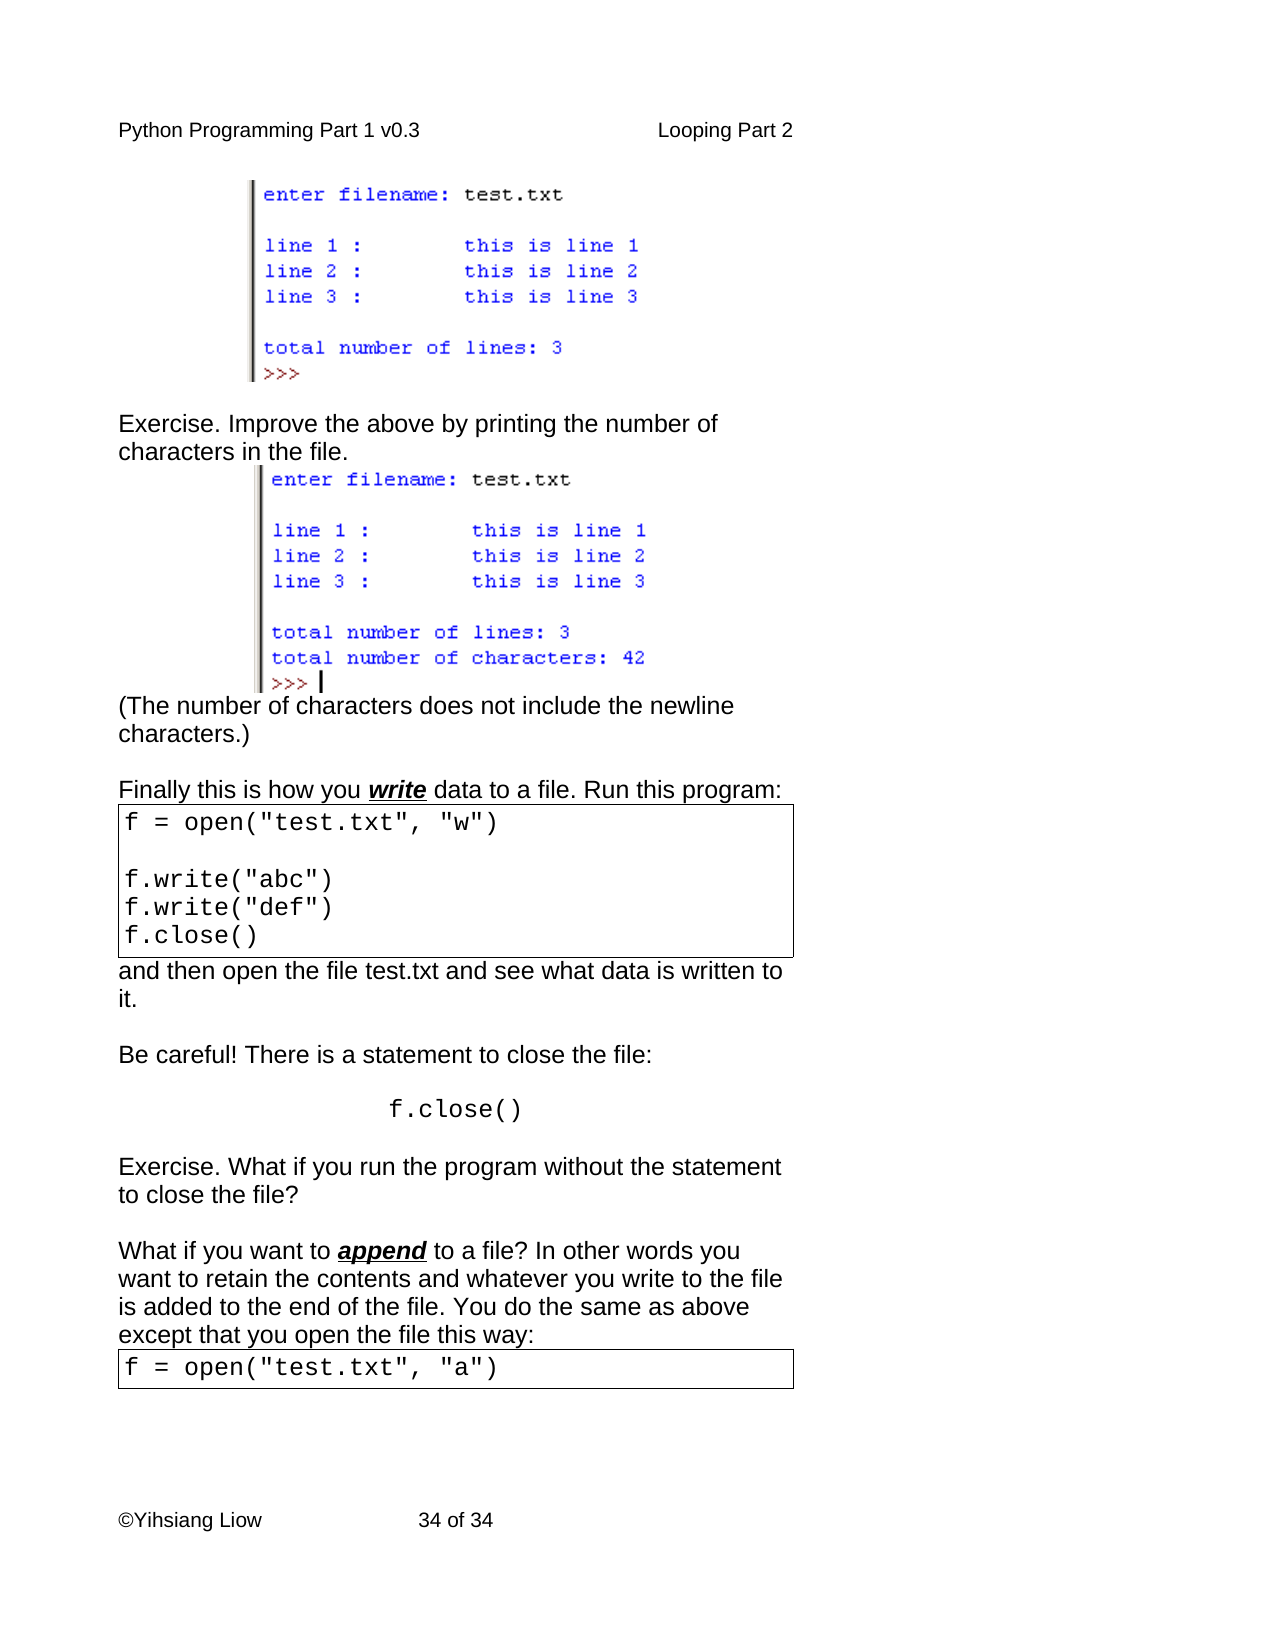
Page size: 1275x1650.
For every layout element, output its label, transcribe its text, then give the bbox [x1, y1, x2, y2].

text What if you want to append to a file? In other words you want to retain the contents and whatever you write to the file is added to the end of the file. You do the same as above except that you open the file this way: [118, 1237, 793, 1348]
text f.close() [118, 1097, 793, 1125]
text and then open the file test.txt and see what data is written to it. [118, 958, 793, 1013]
text Exercise. Improve the above by printing the number of characters in the file. [118, 410, 793, 466]
text Finally this is how you write data to a file. Run this program: [118, 776, 793, 804]
table_header f = open("test.txt", "w") f.write("abc") f.write("def") f.close() [119, 805, 793, 957]
text Be careful! There is a statement to close the file: [118, 1041, 793, 1069]
text (The number of characters does not include the newline characters.) [118, 466, 793, 748]
table_header f = open("test.txt", "a") [119, 1350, 793, 1388]
text Exercise. What if you run the program without the statement to close the file? [118, 1153, 793, 1209]
